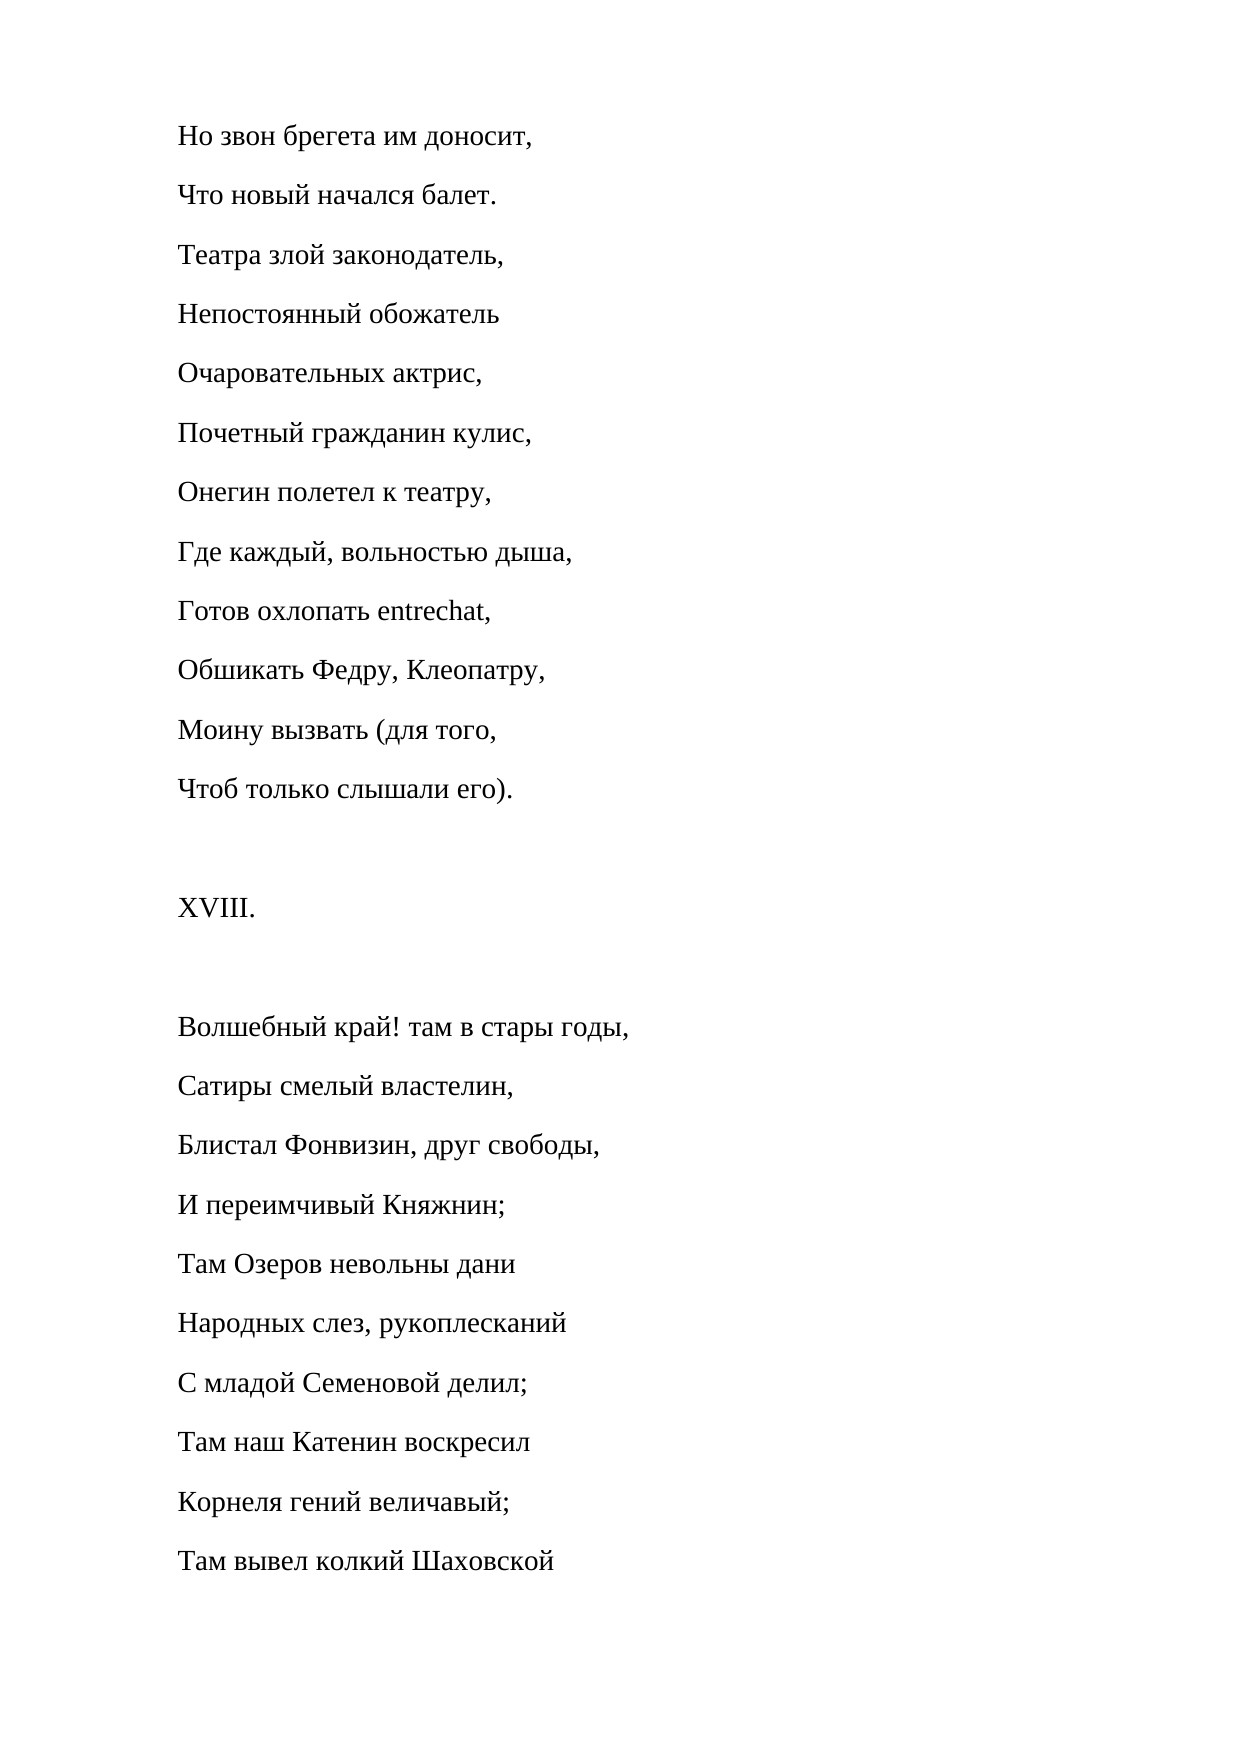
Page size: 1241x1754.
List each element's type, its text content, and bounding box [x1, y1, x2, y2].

text Готов охлопать entrechat, [177, 593, 1152, 627]
text Непостоянный обожатель [177, 296, 1152, 330]
text Там наш Катенин воскресил [177, 1424, 1152, 1458]
text Обшикать Федру, Клеопатру, [177, 652, 1152, 686]
text Что новый начался балет. [177, 177, 1152, 211]
text Сатиры смелый властелин, [177, 1068, 1152, 1102]
text Моину вызвать (для того, [177, 712, 1152, 745]
text Театра злой законодатель, [177, 237, 1152, 270]
text Онегин полетел к театру, [177, 474, 1152, 508]
text Очаровательных актрис, [177, 356, 1152, 389]
text Почетный гражданин кулис, [177, 415, 1152, 448]
text С младой Семеновой делил; [177, 1365, 1152, 1398]
text Блистал Фонвизин, друг свободы, [177, 1127, 1152, 1161]
text И переимчивый Княжнин; [177, 1187, 1152, 1220]
text Волшебный край! там в стары годы, [177, 1009, 1152, 1042]
text Корнеля гений величавый; [177, 1484, 1152, 1517]
text Где каждый, вольностью дыша, [177, 534, 1152, 567]
text Там вывел колкий Шаховской [177, 1543, 1152, 1577]
text Чтоб только слышали его). [177, 771, 1152, 805]
text Народных слез, рукоплесканий [177, 1306, 1152, 1339]
text XVIII. [177, 890, 1152, 923]
text Но звон брегета им доносит, [177, 118, 1152, 152]
text Там Озеров невольны дани [177, 1246, 1152, 1280]
